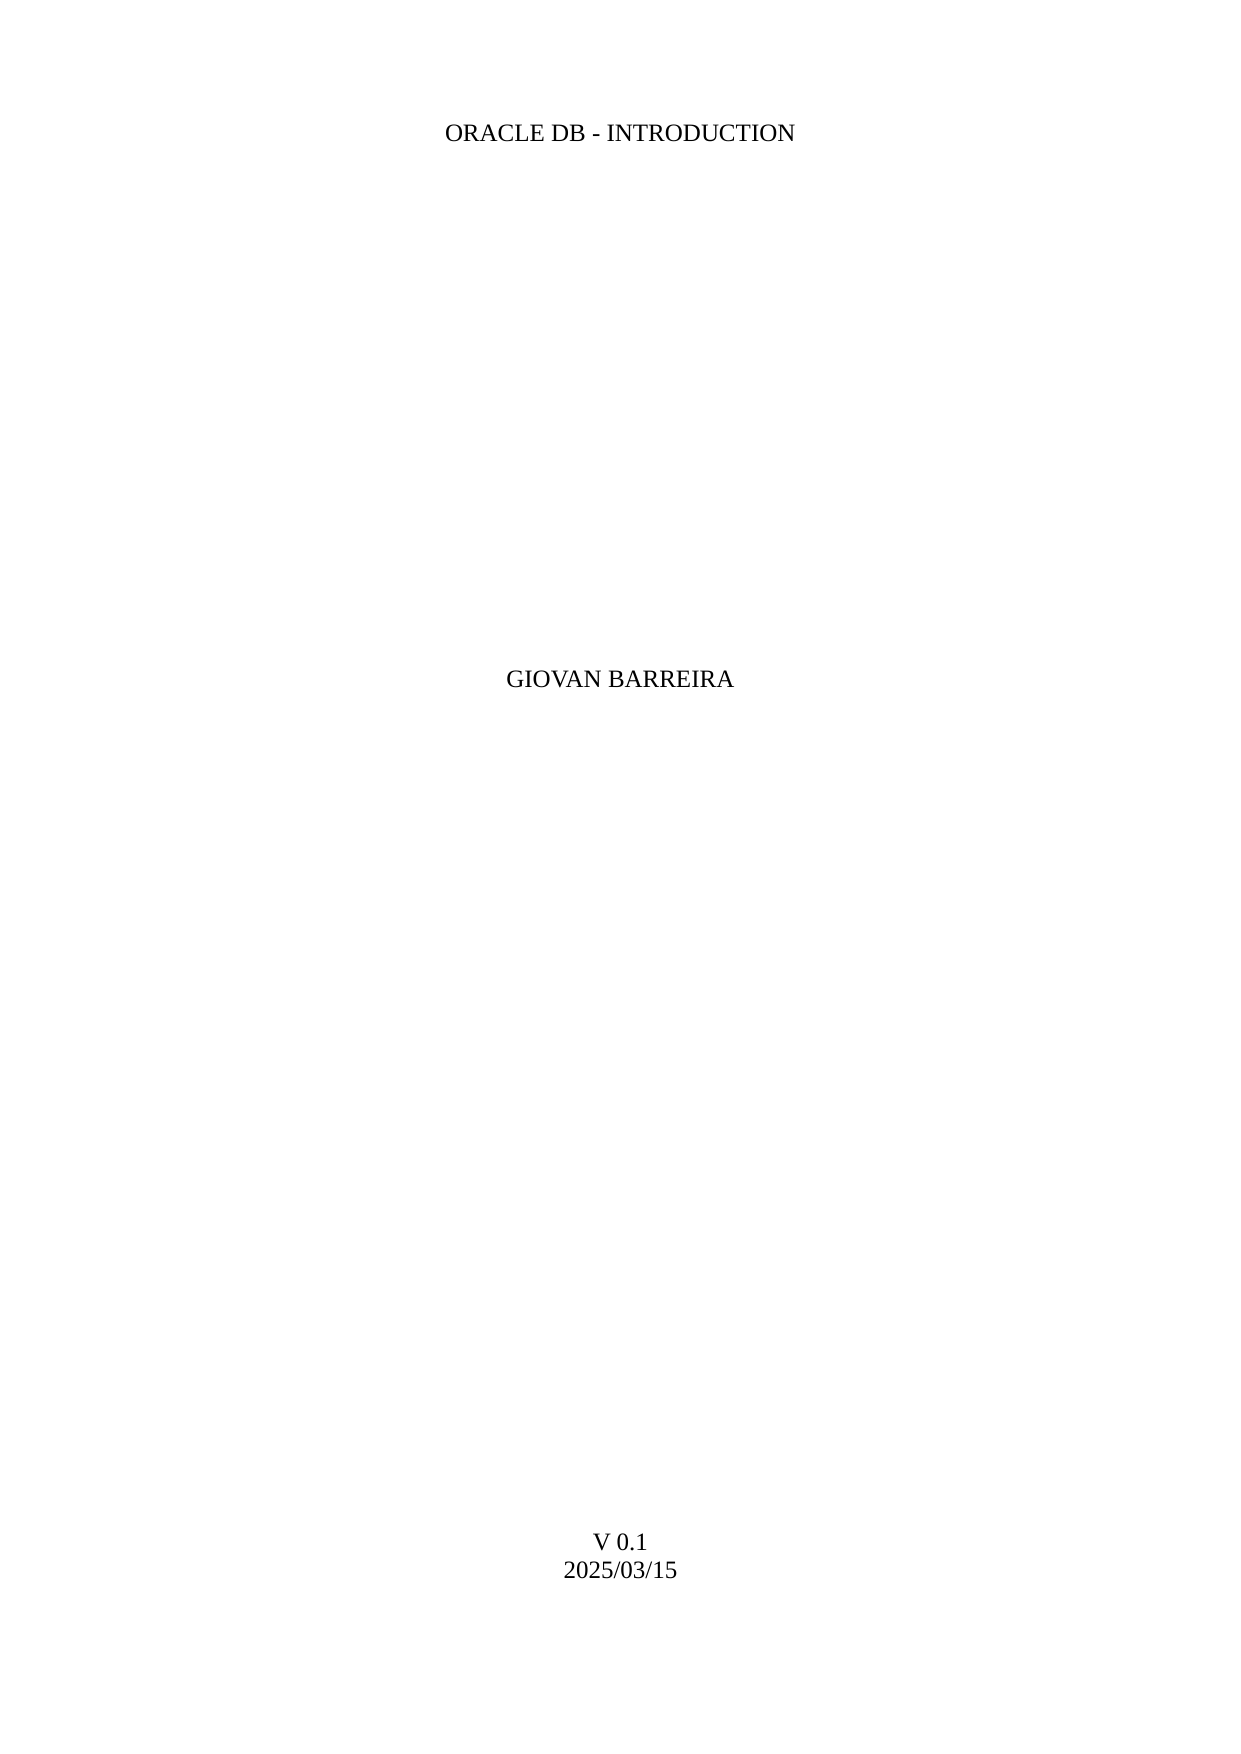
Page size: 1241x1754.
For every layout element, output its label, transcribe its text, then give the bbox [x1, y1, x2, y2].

text 2025/03/15 [118, 1556, 1122, 1584]
text V 0.1 [118, 1527, 1122, 1556]
text ORACLE DB - INTRODUCTION [118, 118, 1122, 147]
text GIOVAN BARREIRA [118, 664, 1122, 693]
